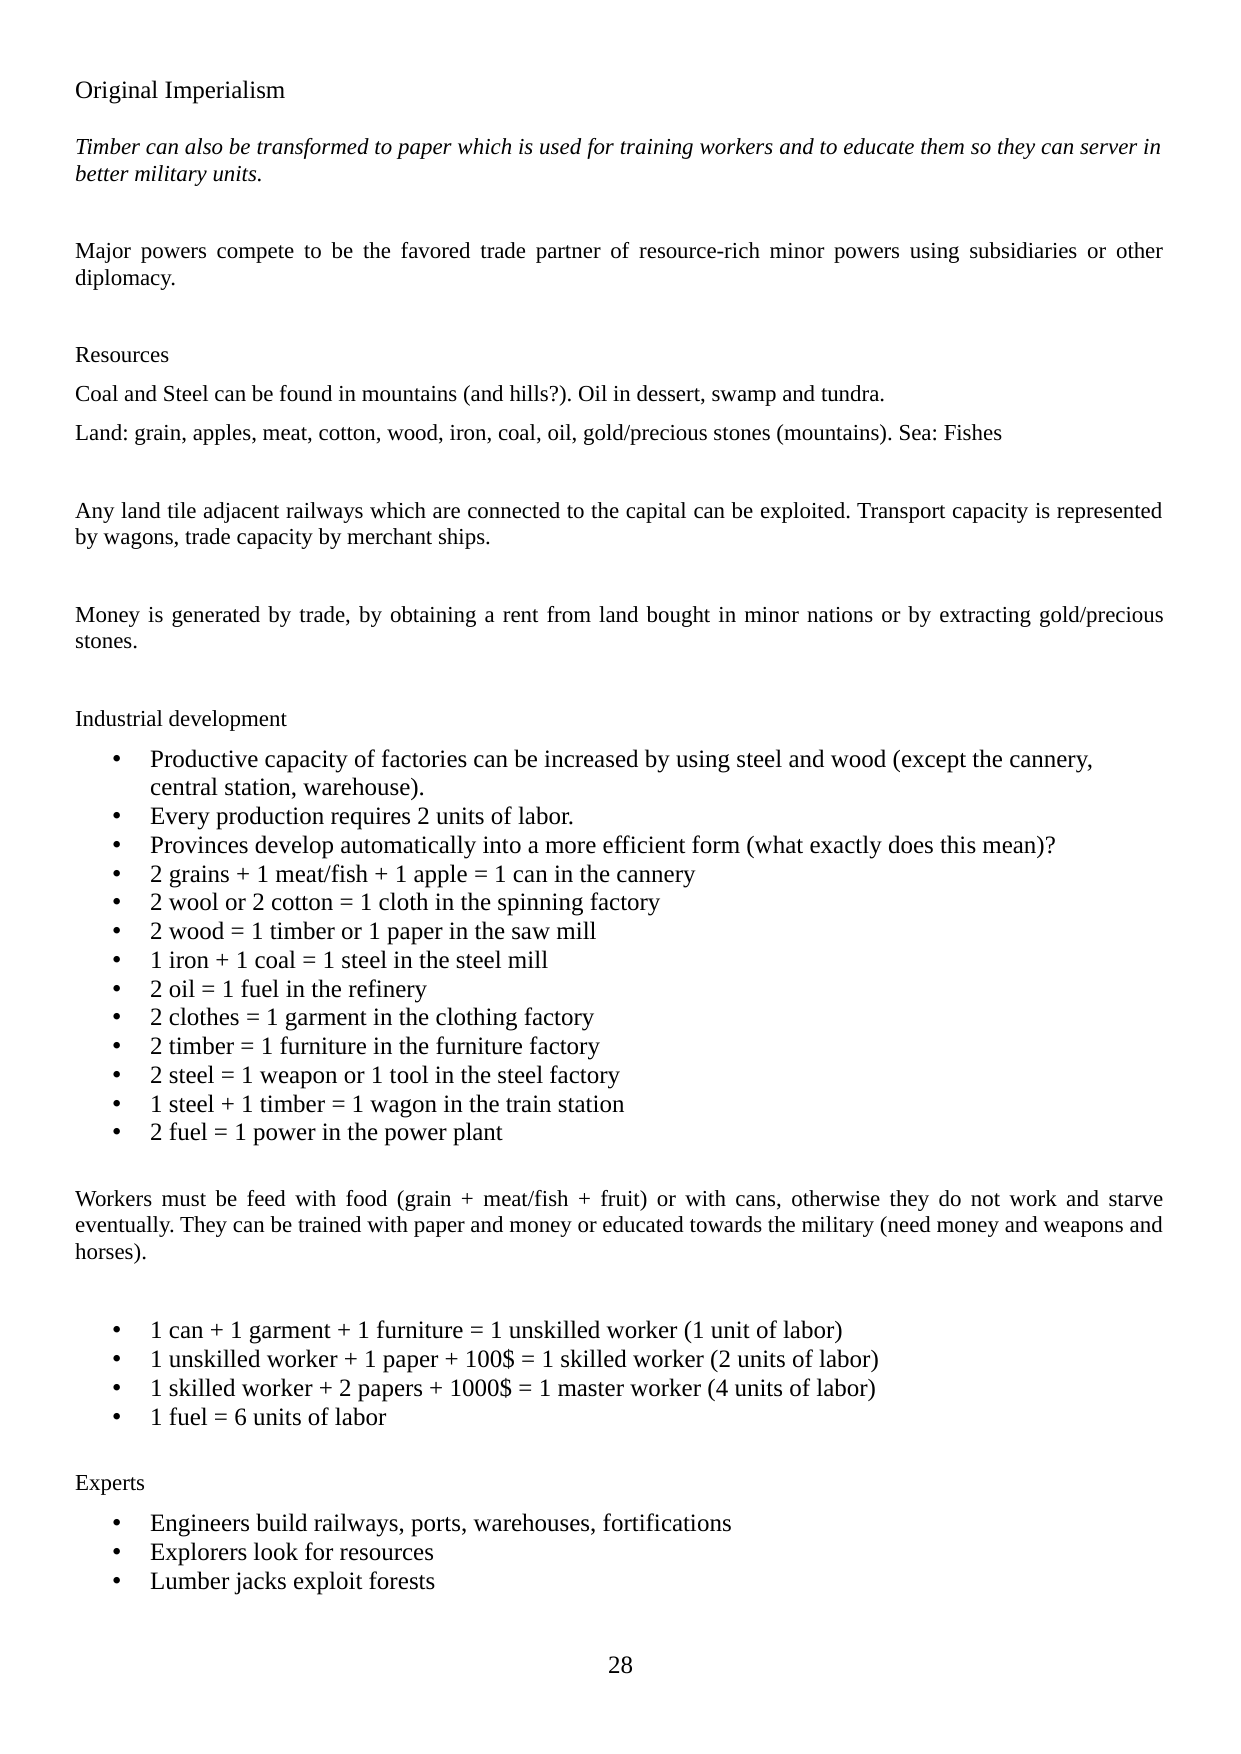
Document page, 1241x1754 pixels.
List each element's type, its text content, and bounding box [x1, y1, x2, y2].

text Land: grain, apples, meat, cotton, wood, iron, coal, oil, gold/precious stones (mountains). Sea: Fishes [75, 419, 1166, 445]
list 2 steel = 1 weapon or 1 tool in the steel factory [112, 1060, 1166, 1089]
text Any land tile adjacent railways which are connected to the capital can be exploited. Transport capacity is represented by wagons, trade capacity by merchant ships. [75, 497, 1166, 549]
list 2 wool or 2 cotton = 1 cloth in the spinning factory [112, 887, 1166, 916]
text Resources [75, 341, 1166, 368]
list Explorers look for resources [112, 1537, 1166, 1566]
list 1 fuel = 6 units of labor [112, 1402, 1166, 1431]
list 2 timber = 1 furniture in the furniture factory [112, 1031, 1166, 1060]
text Industrial development [75, 705, 1166, 731]
list Provinces develop automatically into a more efficient form (what exactly does this mean)? [112, 830, 1166, 859]
list Engineers build railways, ports, warehouses, fortifications [112, 1508, 1166, 1537]
list Productive capacity of factories can be increased by using steel and wood (except the cannery, central station, warehouse). [112, 744, 1166, 801]
list 1 iron + 1 coal = 1 steel in the steel mill [112, 945, 1166, 974]
text Workers must be feed with food (grain + meat/fish + fruit) or with cans, otherwise they do not work and starve eventually. They can be trained with paper and money or educated towards the military (need money and weapons and horses). [75, 1185, 1166, 1264]
text Coal and Steel can be found in mountains (and hills?). Oil in dessert, swamp and tundra. [75, 380, 1166, 407]
list 2 fuel = 1 power in the power plant [112, 1117, 1166, 1146]
text Experts [75, 1469, 1166, 1496]
list Lumber jacks exploit forests [112, 1566, 1166, 1594]
text Major powers compete to be the favored trade partner of resource-rich minor powers using subsidiaries or other diplomacy. [75, 237, 1166, 290]
list 2 grains + 1 meat/fish + 1 apple = 1 can in the cannery [112, 859, 1166, 887]
list 1 skilled worker + 2 papers + 1000$ = 1 master worker (4 units of labor) [112, 1373, 1166, 1402]
list 2 clothes = 1 garment in the clothing factory [112, 1002, 1166, 1031]
list Every production requires 2 units of labor. [112, 801, 1166, 830]
list 1 steel + 1 timber = 1 wagon in the train station [112, 1089, 1166, 1117]
list 2 wood = 1 timber or 1 paper in the saw mill [112, 916, 1166, 945]
text Money is generated by trade, by obtaining a rent from land bought in minor nations or by extracting gold/precious stones. [75, 601, 1166, 653]
list 2 oil = 1 fuel in the refinery [112, 974, 1166, 1002]
list 1 can + 1 garment + 1 furniture = 1 unskilled worker (1 unit of labor) [112, 1316, 1166, 1344]
list 1 unskilled worker + 1 paper + 100$ = 1 skilled worker (2 units of labor) [112, 1344, 1166, 1373]
text Timber can also be transformed to paper which is used for training workers and to educate them so they can server in better military units. [75, 133, 1166, 186]
